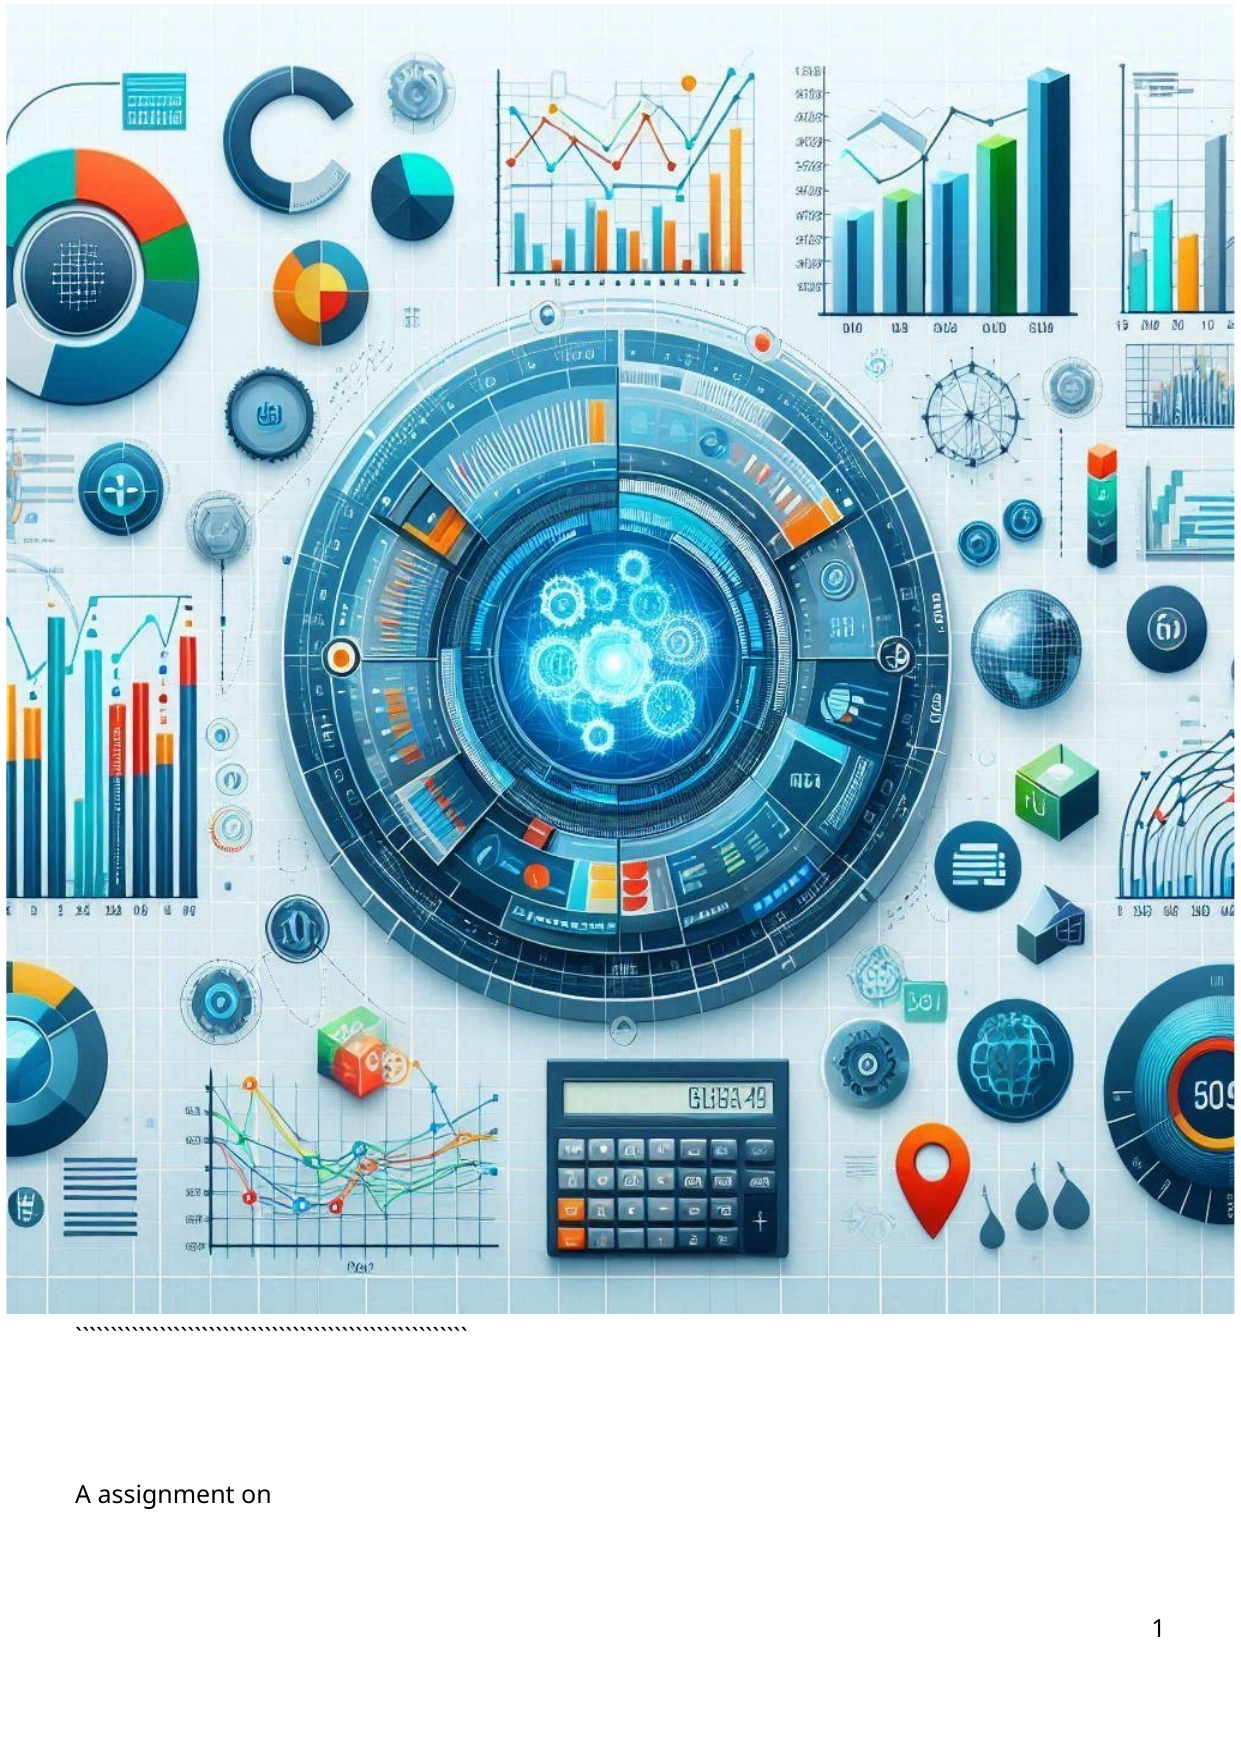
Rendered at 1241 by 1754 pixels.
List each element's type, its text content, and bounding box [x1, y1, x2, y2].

text ```````````````````````````````````````````````````````` [75, 1314, 1165, 1353]
text A assignment on [75, 1477, 1165, 1511]
